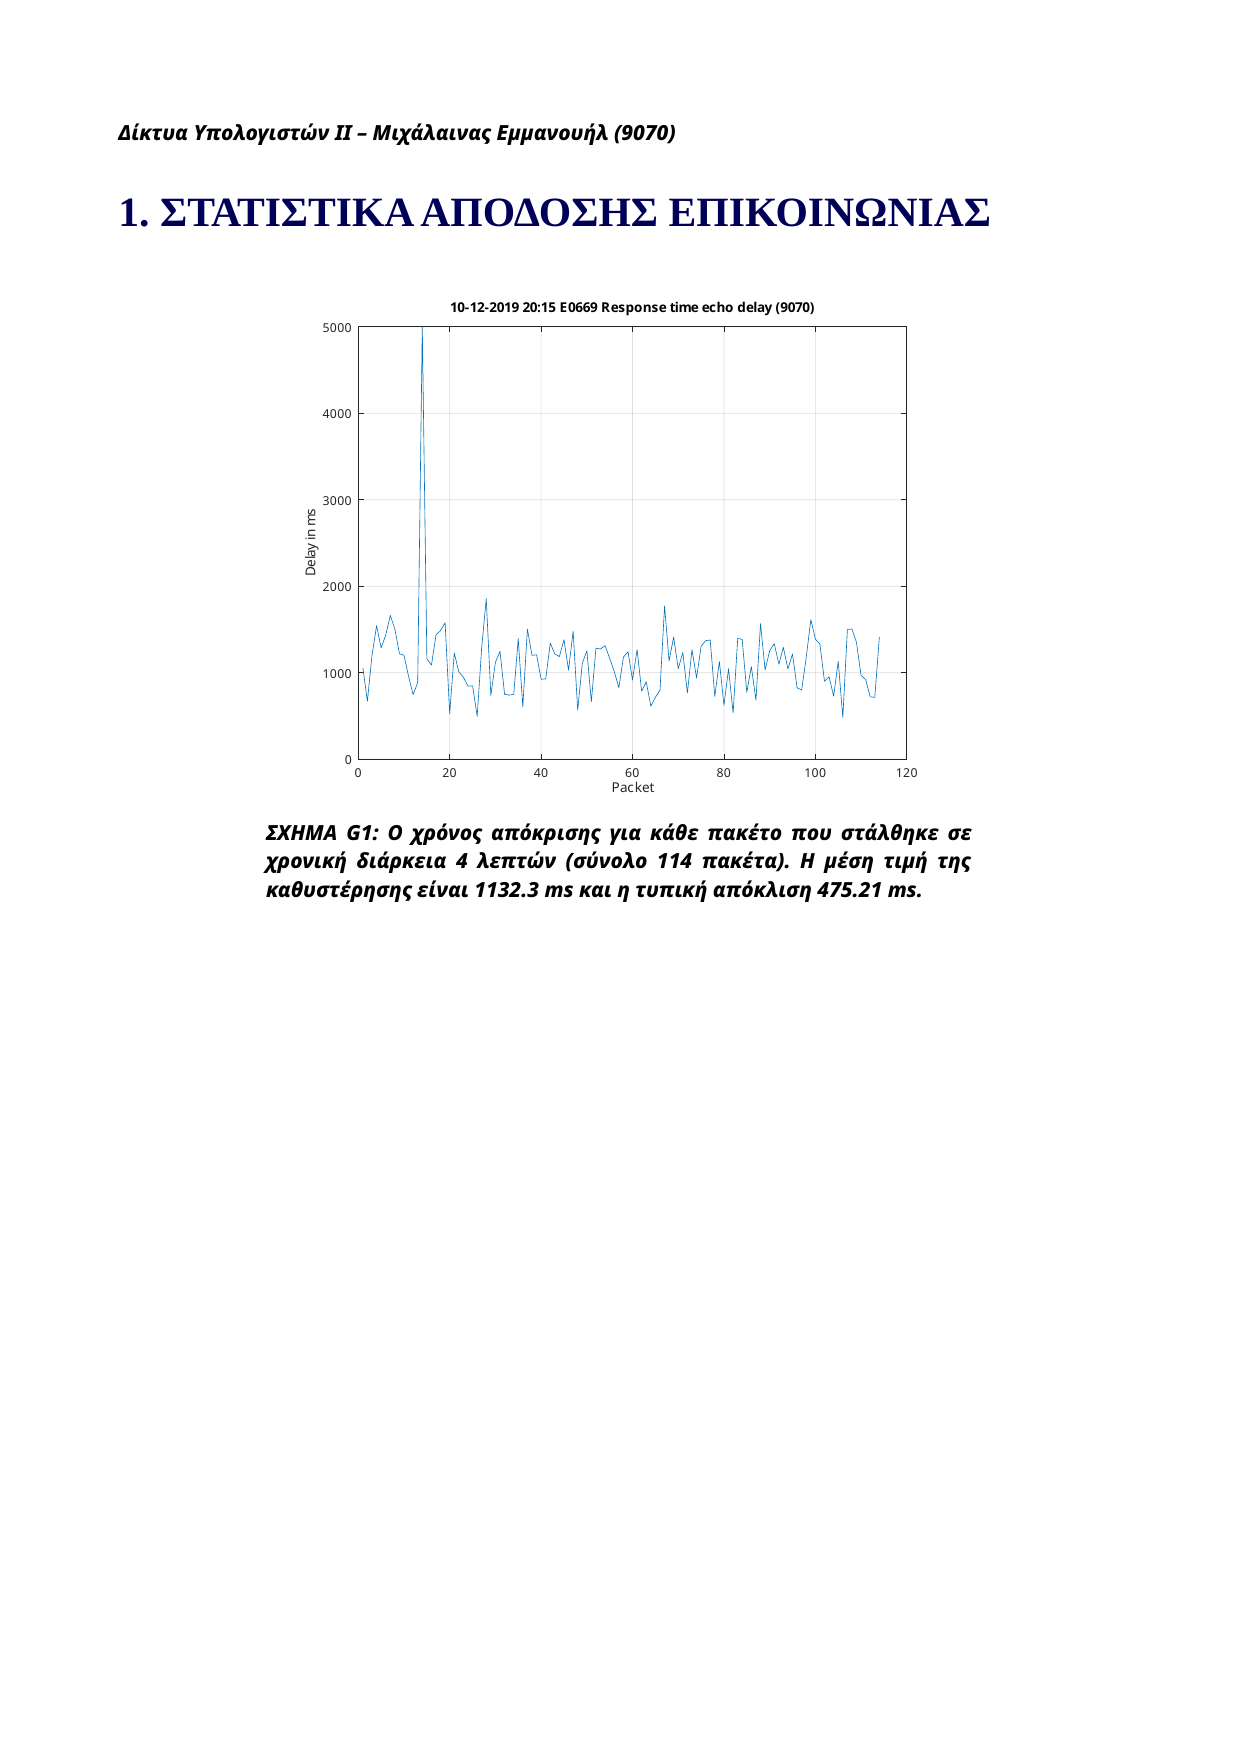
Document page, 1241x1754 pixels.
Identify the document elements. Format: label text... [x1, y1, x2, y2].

subtitle ΣΤΑΤΙΣΤΙΚΑ ΑΠΟΔΟΣΗΣ ΕΠΙΚΟΙΝΩΝΙΑΣ [118, 188, 1122, 236]
text ΣΧΗΜΑ G1: Ο χρόνος απόκρισης για κάθε πακέτο που στάλθηκε σε χρονική διάρκεια 4 λεπτών (σύνολο 114 πακέτα). Η μέση τιμή της καθυστέρησης είναι 1132.3 ms και η τυπική απόκλιση 475.21 ms. [266, 818, 974, 903]
